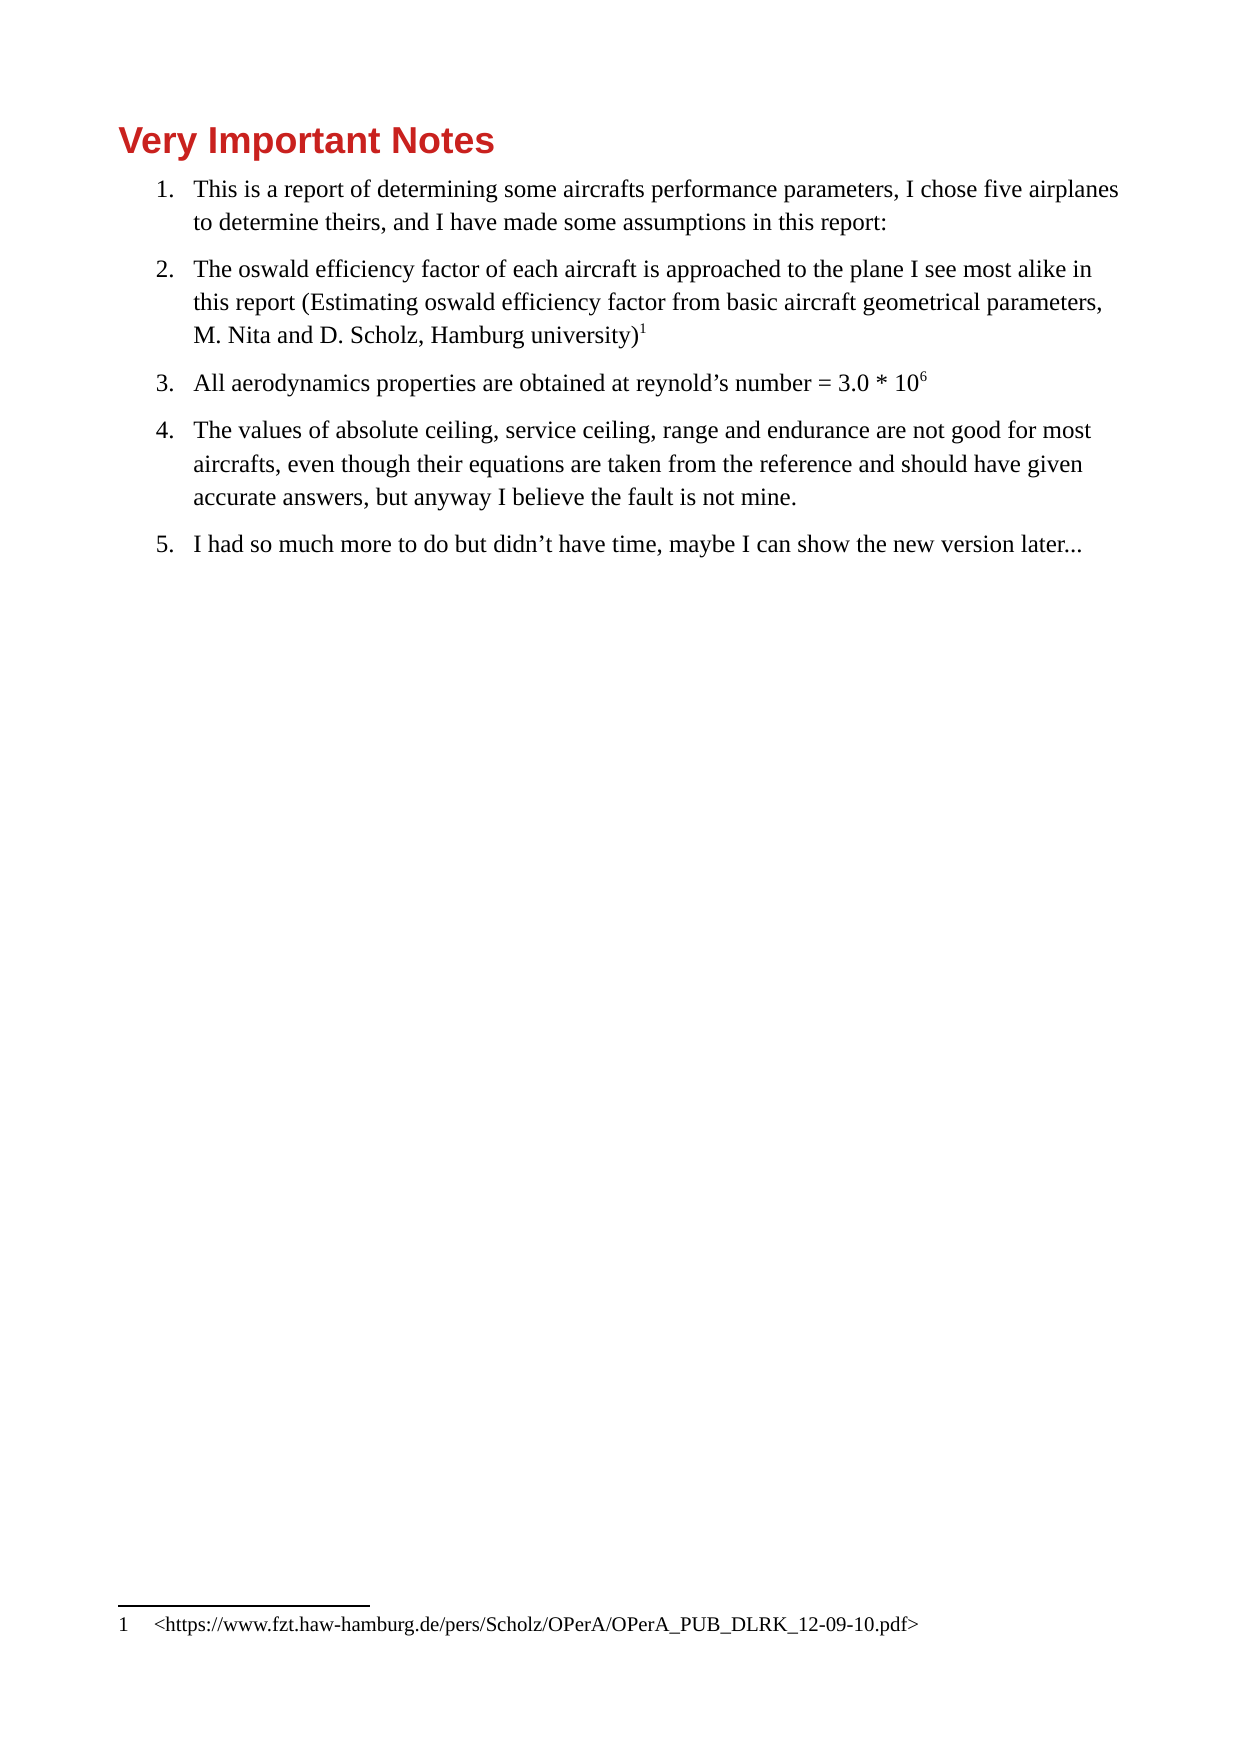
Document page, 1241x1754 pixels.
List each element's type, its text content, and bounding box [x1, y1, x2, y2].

list The values of absolute ceiling, service ceiling, range and endurance are not good for most aircrafts, even though their equations are taken from the reference and should have given accurate answers, but anyway I believe the fault is not mine. [156, 416, 1122, 510]
subtitle Very Important Notes [118, 118, 1122, 161]
list I had so much more to do but didn’t have time, maybe I can show the new version later... [156, 529, 1122, 558]
list The oswald efficiency factor of each aircraft is approached to the plane I see most alike in this report (Estimating oswald efficiency factor from basic aircraft geometrical parameters, M. Nita and D. Scholz, Hamburg university) [156, 254, 1122, 349]
list This is a report of determining some aircrafts performance parameters, I chose five airplanes to determine theirs, and I have made some assumptions in this report: [156, 174, 1122, 236]
list <https://www.fzt.haw-hamburg.de/pers/Scholz/OPerA/OPerA_PUB_DLRK_12-09-10.pdf> [118, 1612, 1122, 1636]
list All aerodynamics properties are obtained at reynold’s number = 3.0 * 106 [156, 368, 1122, 397]
